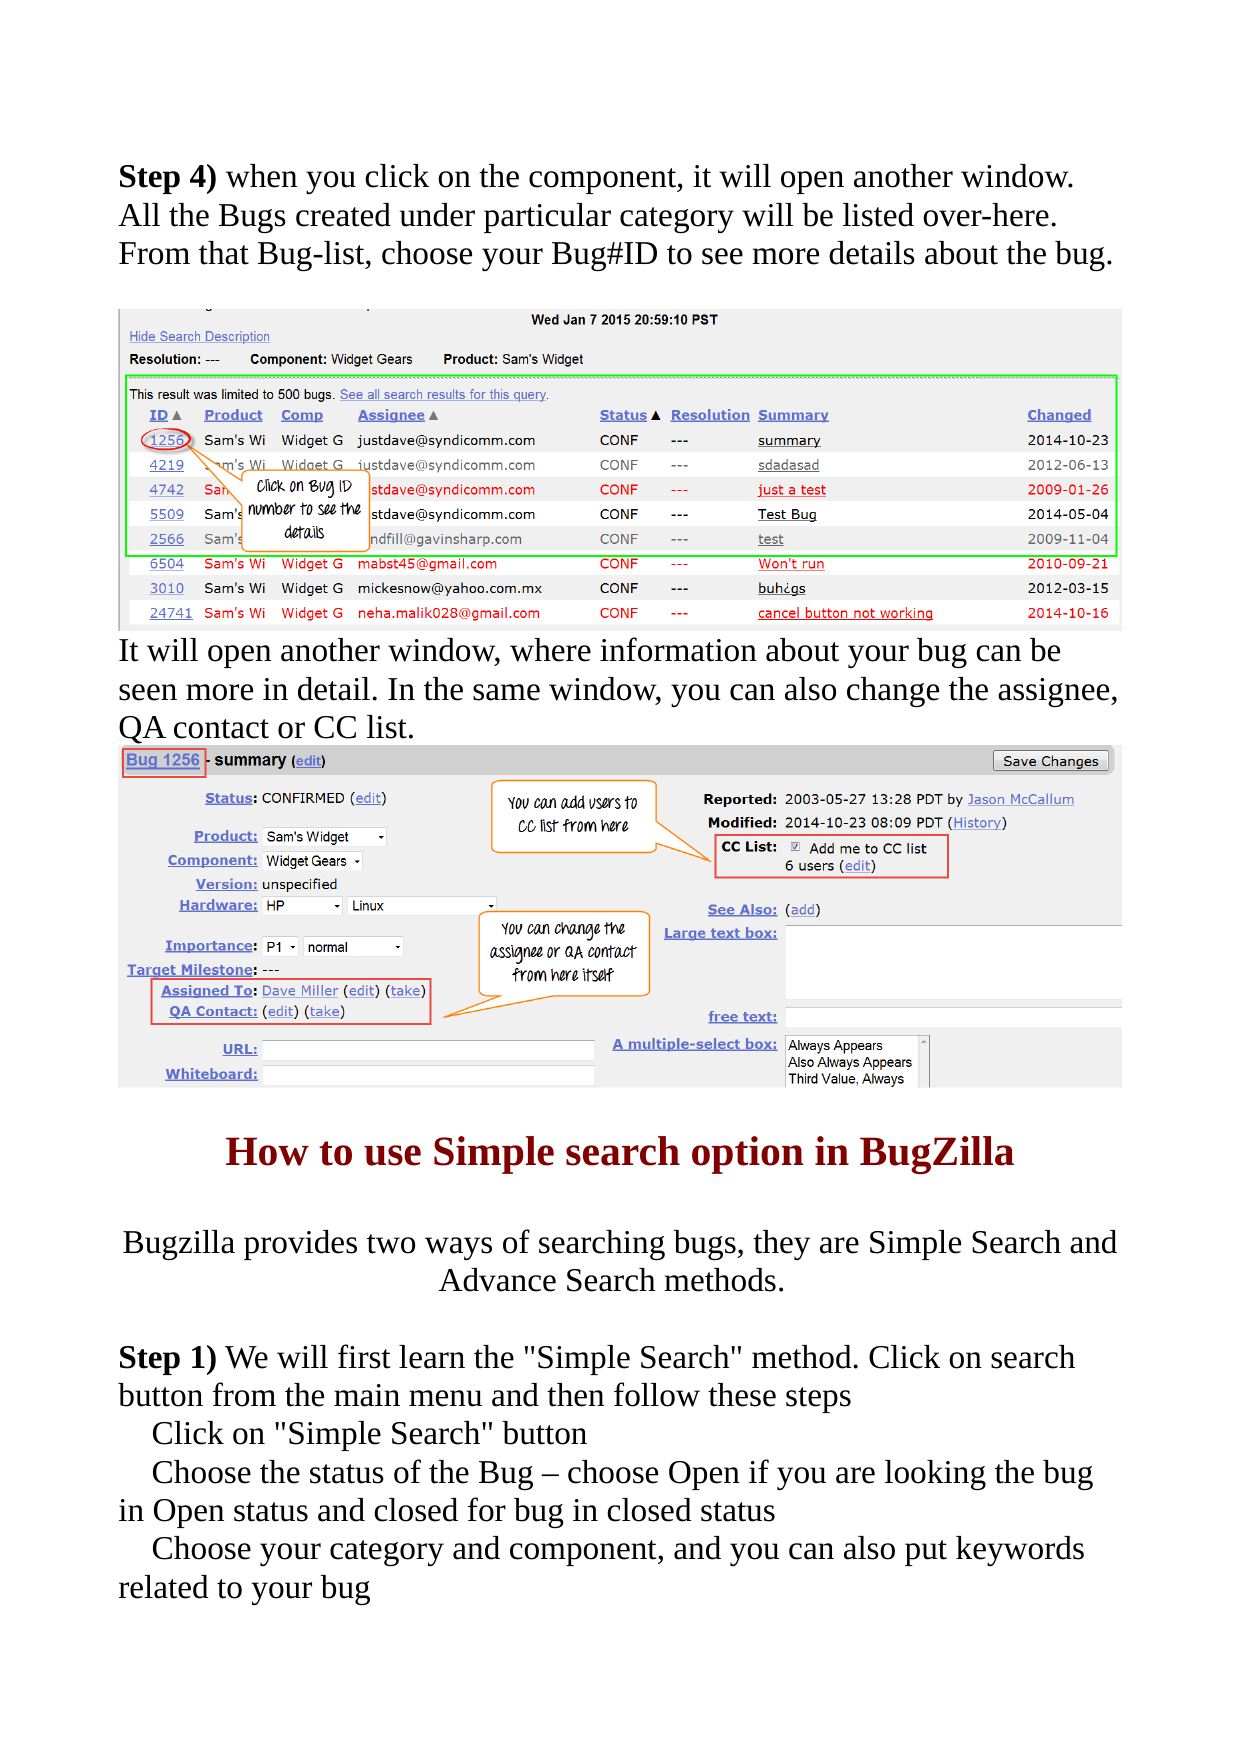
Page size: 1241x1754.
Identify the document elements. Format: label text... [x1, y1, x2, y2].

text Step 1) We will first learn the "Simple Search" method. Click on search button from the main menu and then follow these steps [118, 1337, 1122, 1414]
text It will open another window, where information about your bug can be seen more in detail. In the same window, you can also change the assignee, QA contact or CC list. [118, 631, 1122, 745]
text Choose the status of the Bug – choose Open if you are looking the bug in Open status and closed for bug in closed status [118, 1452, 1122, 1529]
picture [118, 309, 1123, 631]
text Choose your category and component, and you can also put keywords related to your bug [118, 1529, 1122, 1605]
text How to use Simple search option in BugZilla [118, 1126, 1122, 1174]
text Bugzilla provides two ways of searching bugs, they are Simple Search and Advance Search methods. [118, 1222, 1122, 1299]
text Step 4) when you click on the component, it will open another window. All the Bugs created under particular category will be listed over-here. From that Bug-list, choose your Bug#ID to see more details about the bug. [118, 156, 1122, 271]
text Click on "Simple Search" button [118, 1414, 1122, 1452]
picture [118, 745, 1123, 1088]
